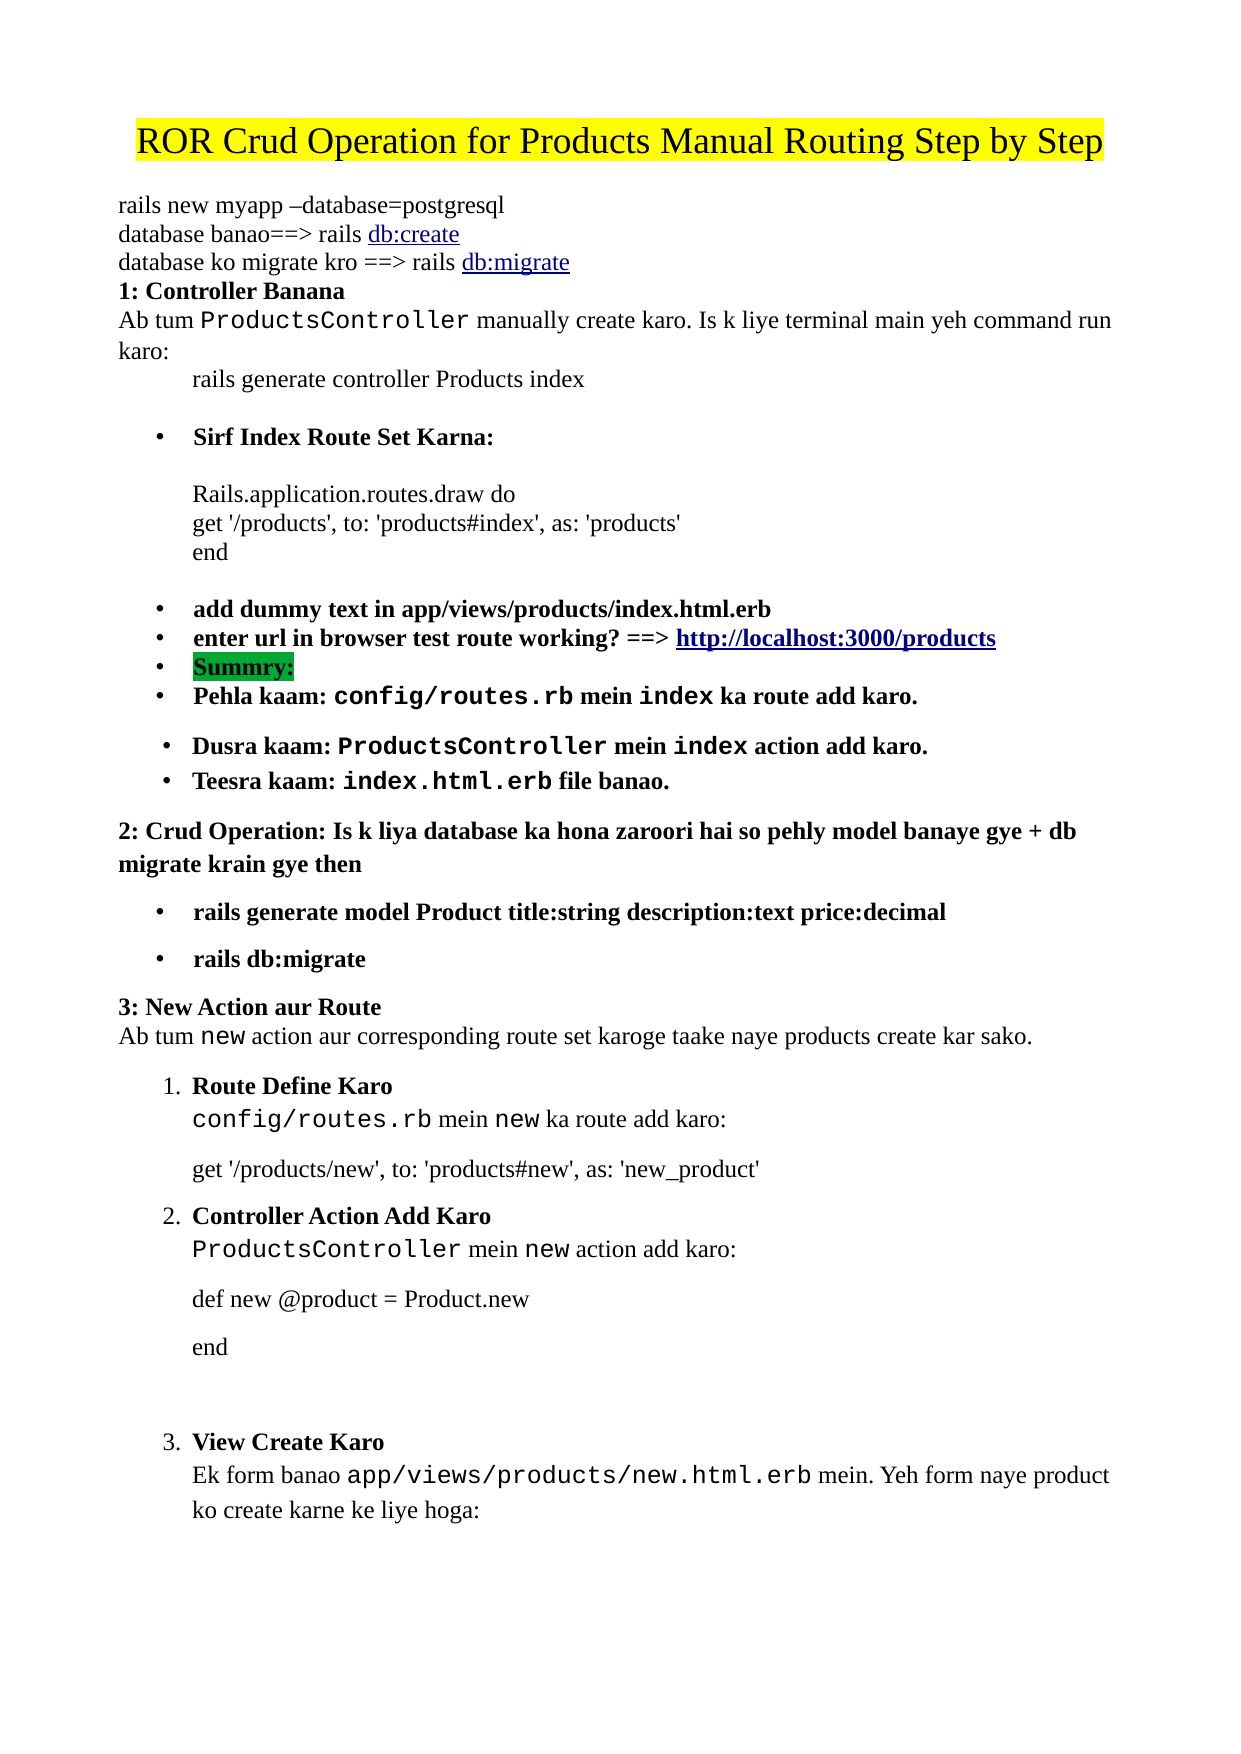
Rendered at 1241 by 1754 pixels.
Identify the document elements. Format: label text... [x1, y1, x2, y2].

list enter url in browser test route working? ==> http://localhost:3000/products [156, 623, 1122, 652]
text database ko migrate kro ==> rails db:migrate [118, 247, 1122, 276]
list get '/products/new', to: 'products#new', as: 'new_product' [162, 1154, 1122, 1183]
text get '/products', to: 'products#index', as: 'products' [118, 508, 1122, 537]
list View Create Karo Ek form banao app/views/products/new.html.erb mein. Yeh form naye product ko create karne ke liye hoga: [162, 1427, 1122, 1524]
list Controller Action Add Karo ProductsController mein new action add karo: [162, 1201, 1122, 1265]
text 2: Crud Operation: Is k liya database ka hona zaroori hai so pehly model banaye gye + db migrate krain gye then [118, 816, 1122, 878]
list add dummy text in app/views/products/index.html.erb [156, 594, 1122, 623]
text end [118, 537, 1122, 566]
list Sirf Index Route Set Karna: [156, 422, 1122, 451]
text 3: New Action aur Route [118, 992, 1122, 1021]
list Dusra kaam: ProductsController mein index action add karo. [162, 731, 1122, 762]
list end [162, 1332, 1122, 1361]
text Ab tum new action aur corresponding route set karoge taake naye products create kar sako. [118, 1021, 1122, 1052]
list def new @product = Product.new [162, 1284, 1122, 1313]
text Rails.application.routes.draw do [118, 479, 1122, 508]
text ROR Crud Operation for Products Manual Routing Step by Step [118, 118, 1122, 161]
list Route Define Karo config/routes.rb mein new ka route add karo: [162, 1071, 1122, 1135]
text rails generate controller Products index [118, 364, 1122, 393]
text rails new myapp –database=postgresql [118, 190, 1122, 219]
list Pehla kaam: config/routes.rb mein index ka route add karo. [156, 681, 1122, 712]
list rails db:migrate [156, 944, 1122, 973]
list rails generate model Product title:string description:text price:decimal [156, 897, 1122, 926]
list Teesra kaam: index.html.erb file banao. [162, 766, 1122, 797]
list Summry: [156, 652, 1122, 681]
text database banao==> rails db:create [118, 219, 1122, 247]
text 1: Controller Banana Ab tum ProductsController manually create karo. Is k liye terminal main yeh command run karo: [118, 276, 1122, 364]
